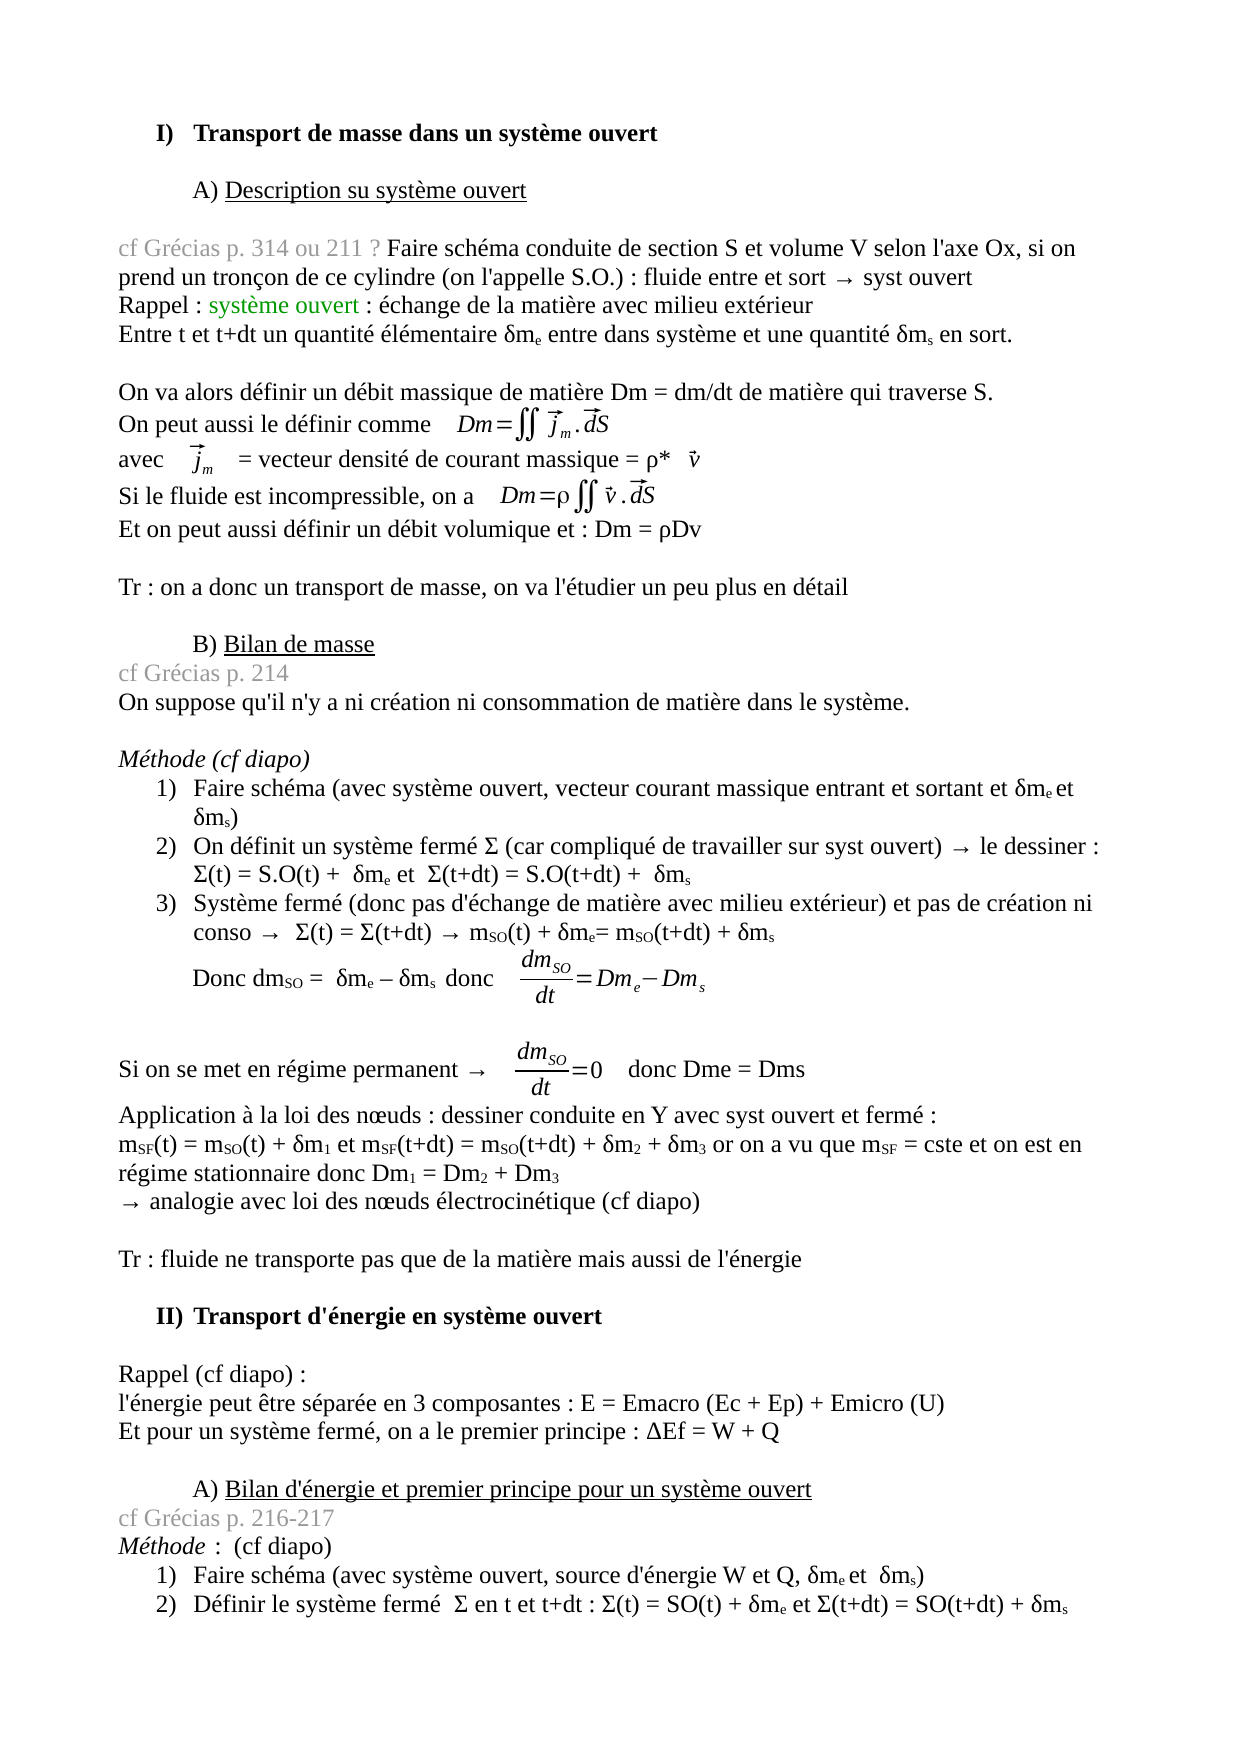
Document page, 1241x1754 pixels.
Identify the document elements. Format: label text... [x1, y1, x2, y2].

text cf Grécias p. 216-217 [118, 1503, 1122, 1531]
text A) Bilan d'énergie et premier principe pour un système ouvert [118, 1474, 1122, 1503]
text On peut aussi le définir comme [118, 406, 1122, 443]
text Tr : fluide ne transporte pas que de la matière mais aussi de l'énergie [118, 1244, 1122, 1273]
text mSF(t) = mSO(t) + δm1 et mSF(t+dt) = mSO(t+dt) + δm2 + δm3 or on a vu que mSF = cste et on est en régime stationnaire donc Dm1 = Dm2 + Dm3 [118, 1129, 1122, 1186]
list Transport d'énergie en système ouvert [156, 1301, 1122, 1330]
text On suppose qu'il n'y a ni création ni consommation de matière dans le système. [118, 687, 1122, 716]
text cf Grécias p. 214 [118, 658, 1122, 687]
list Transport de masse dans un système ouvert [156, 118, 1122, 147]
text Et on peut aussi définir un débit volumique et : Dm = ρDv [118, 514, 1122, 543]
text A) Description su système ouvert [118, 176, 1122, 204]
text → analogie avec loi des nœuds électrocinétique (cf diapo) [118, 1186, 1122, 1215]
text Si le fluide est incompressible, on a [118, 477, 1122, 514]
list Définir le système fermé Σ en t et t+dt : Σ(t) = SO(t) + δme et Σ(t+dt) = SO(t+dt) + δms [156, 1589, 1122, 1618]
text Tr : on a donc un transport de masse, on va l'étudier un peu plus en détail [118, 572, 1122, 601]
text Si on se met en régime permanent → donc Dme = Dms [118, 1037, 1122, 1100]
text avec = vecteur densité de courant massique = ρ* [118, 443, 1122, 477]
text Rappel (cf diapo) : [118, 1359, 1122, 1388]
text Rappel : système ouvert : échange de la matière avec milieu extérieur [118, 291, 1122, 319]
list On définit un système fermé Σ (car compliqué de travailler sur syst ouvert) → le dessiner : Σ(t) = S.O(t) + δme et Σ(t+dt) = S.O(t+dt) + δms [156, 831, 1122, 888]
text Méthode (cf diapo) [118, 744, 1122, 773]
text l'énergie peut être séparée en 3 composantes : E = Emacro (Ec + Ep) + Emicro (U) [118, 1388, 1122, 1416]
text Méthode : (cf diapo) [118, 1531, 1122, 1560]
text On va alors définir un débit massique de matière Dm = dm/dt de matière qui traverse S. [118, 377, 1122, 406]
text cf Grécias p. 314 ou 211 ? Faire schéma conduite de section S et volume V selon l'axe Ox, si on prend un tronçon de ce cylindre (on l'appelle S.O.) : fluide entre et sort → syst ouvert [118, 233, 1122, 291]
list Faire schéma (avec système ouvert, vecteur courant massique entrant et sortant et δme et δms) [156, 773, 1122, 831]
text Entre t et t+dt un quantité élémentaire δme entre dans système et une quantité δms en sort. [118, 319, 1122, 348]
list Système fermé (donc pas d'échange de matière avec milieu extérieur) et pas de création ni conso → Σ(t) = Σ(t+dt) → mSO(t) + δme= mSO(t+dt) + δms [156, 888, 1122, 946]
text Et pour un système fermé, on a le premier principe : ΔEf = W + Q [118, 1416, 1122, 1445]
list Faire schéma (avec système ouvert, source d'énergie W et Q, δme et δms) [156, 1560, 1122, 1589]
text Donc dmSO = δme – δms donc [118, 946, 1122, 1008]
text Application à la loi des nœuds : dessiner conduite en Y avec syst ouvert et fermé : [118, 1100, 1122, 1129]
text B) Bilan de masse [118, 629, 1122, 658]
